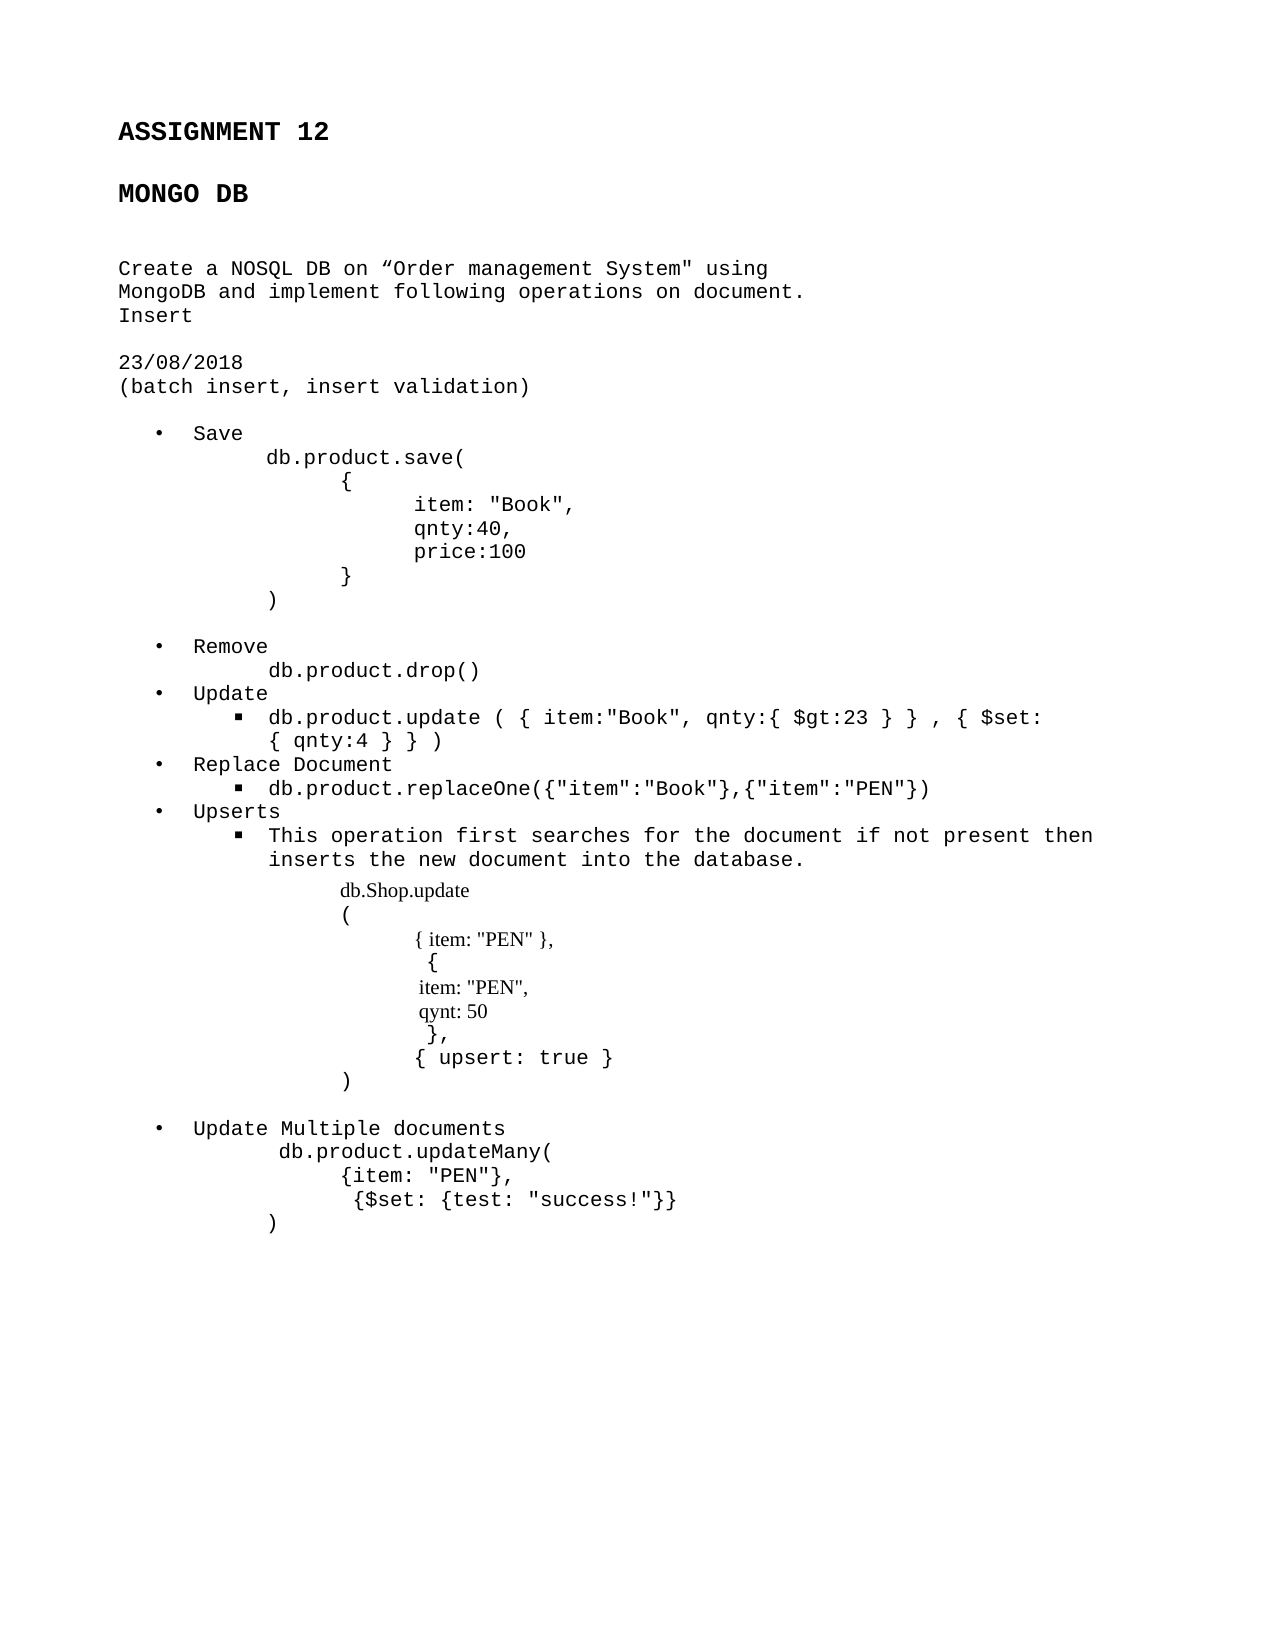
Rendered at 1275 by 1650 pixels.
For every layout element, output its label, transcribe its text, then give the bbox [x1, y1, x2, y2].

text ) [118, 1212, 1157, 1236]
text db.Shop.update [118, 872, 1157, 903]
list Update [156, 683, 1157, 707]
text ( [118, 903, 1157, 927]
text price:100 [118, 541, 1157, 565]
list db.product.drop() [231, 659, 1157, 683]
text ) [118, 589, 1157, 612]
text {$set: {test: "success!"}} [118, 1188, 1157, 1212]
text item: "Book", [118, 494, 1157, 518]
list Replace Document [156, 754, 1157, 778]
text { item: "PEN" }, [118, 927, 1157, 951]
text ASSIGNMENT 12 [118, 118, 1157, 149]
list db.product.replaceOne({"item":"Book"},{"item":"PEN"}) [231, 778, 1157, 801]
text qynt: 50 [118, 999, 1157, 1023]
text {item: "PEN"}, [118, 1165, 1157, 1188]
text { [118, 470, 1157, 494]
list Update Multiple documents [156, 1118, 1157, 1141]
text (batch insert, insert validation) [118, 376, 1157, 399]
list db.product.update ( { item:"Book", qnty:{ $gt:23 } } , { $set:{ qnty:4 } } ) [231, 707, 1157, 754]
list This operation first searches for the document if not present then inserts the new document into the database. [231, 825, 1157, 872]
text item: "PEN", [118, 975, 1157, 999]
text MONGO DB [118, 179, 1157, 210]
text 23/08/2018 [118, 352, 1157, 376]
text db.product.updateMany( [118, 1141, 1157, 1165]
text qnty:40, [118, 518, 1157, 541]
text { upsert: true } [118, 1047, 1157, 1070]
text Create a NOSQL DB on “Order management System" using [118, 258, 1157, 281]
text }, [118, 1023, 1157, 1047]
text Insert [118, 305, 1157, 328]
text { [118, 951, 1157, 975]
list Save [156, 423, 1157, 447]
text MongoDB and implement following operations on document. [118, 281, 1157, 305]
list Remove [156, 636, 1157, 659]
list Upserts [156, 801, 1157, 825]
text } [118, 565, 1157, 589]
text ) [118, 1070, 1157, 1094]
text db.product.save( [118, 447, 1157, 470]
